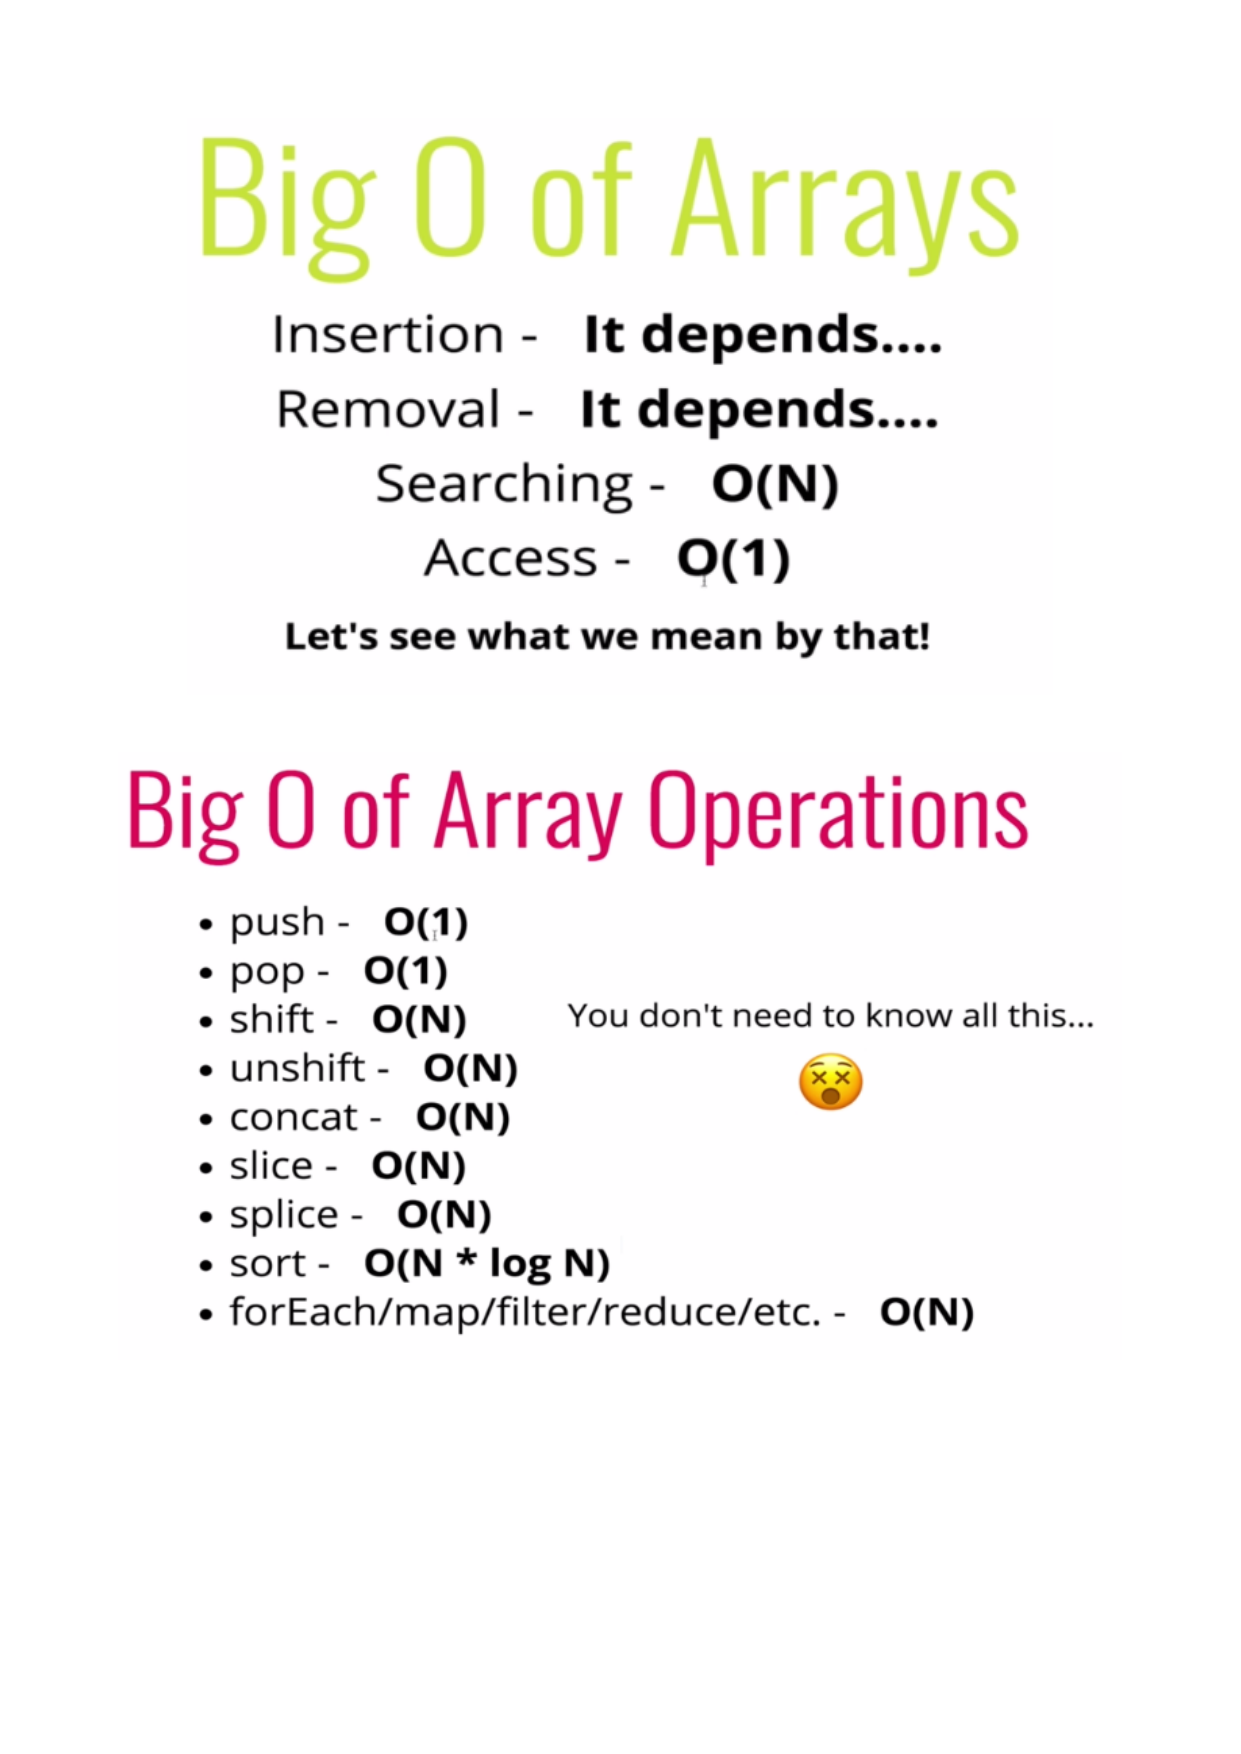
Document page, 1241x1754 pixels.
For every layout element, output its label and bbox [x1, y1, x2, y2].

picture [187, 118, 1053, 695]
picture [118, 752, 1123, 1360]
